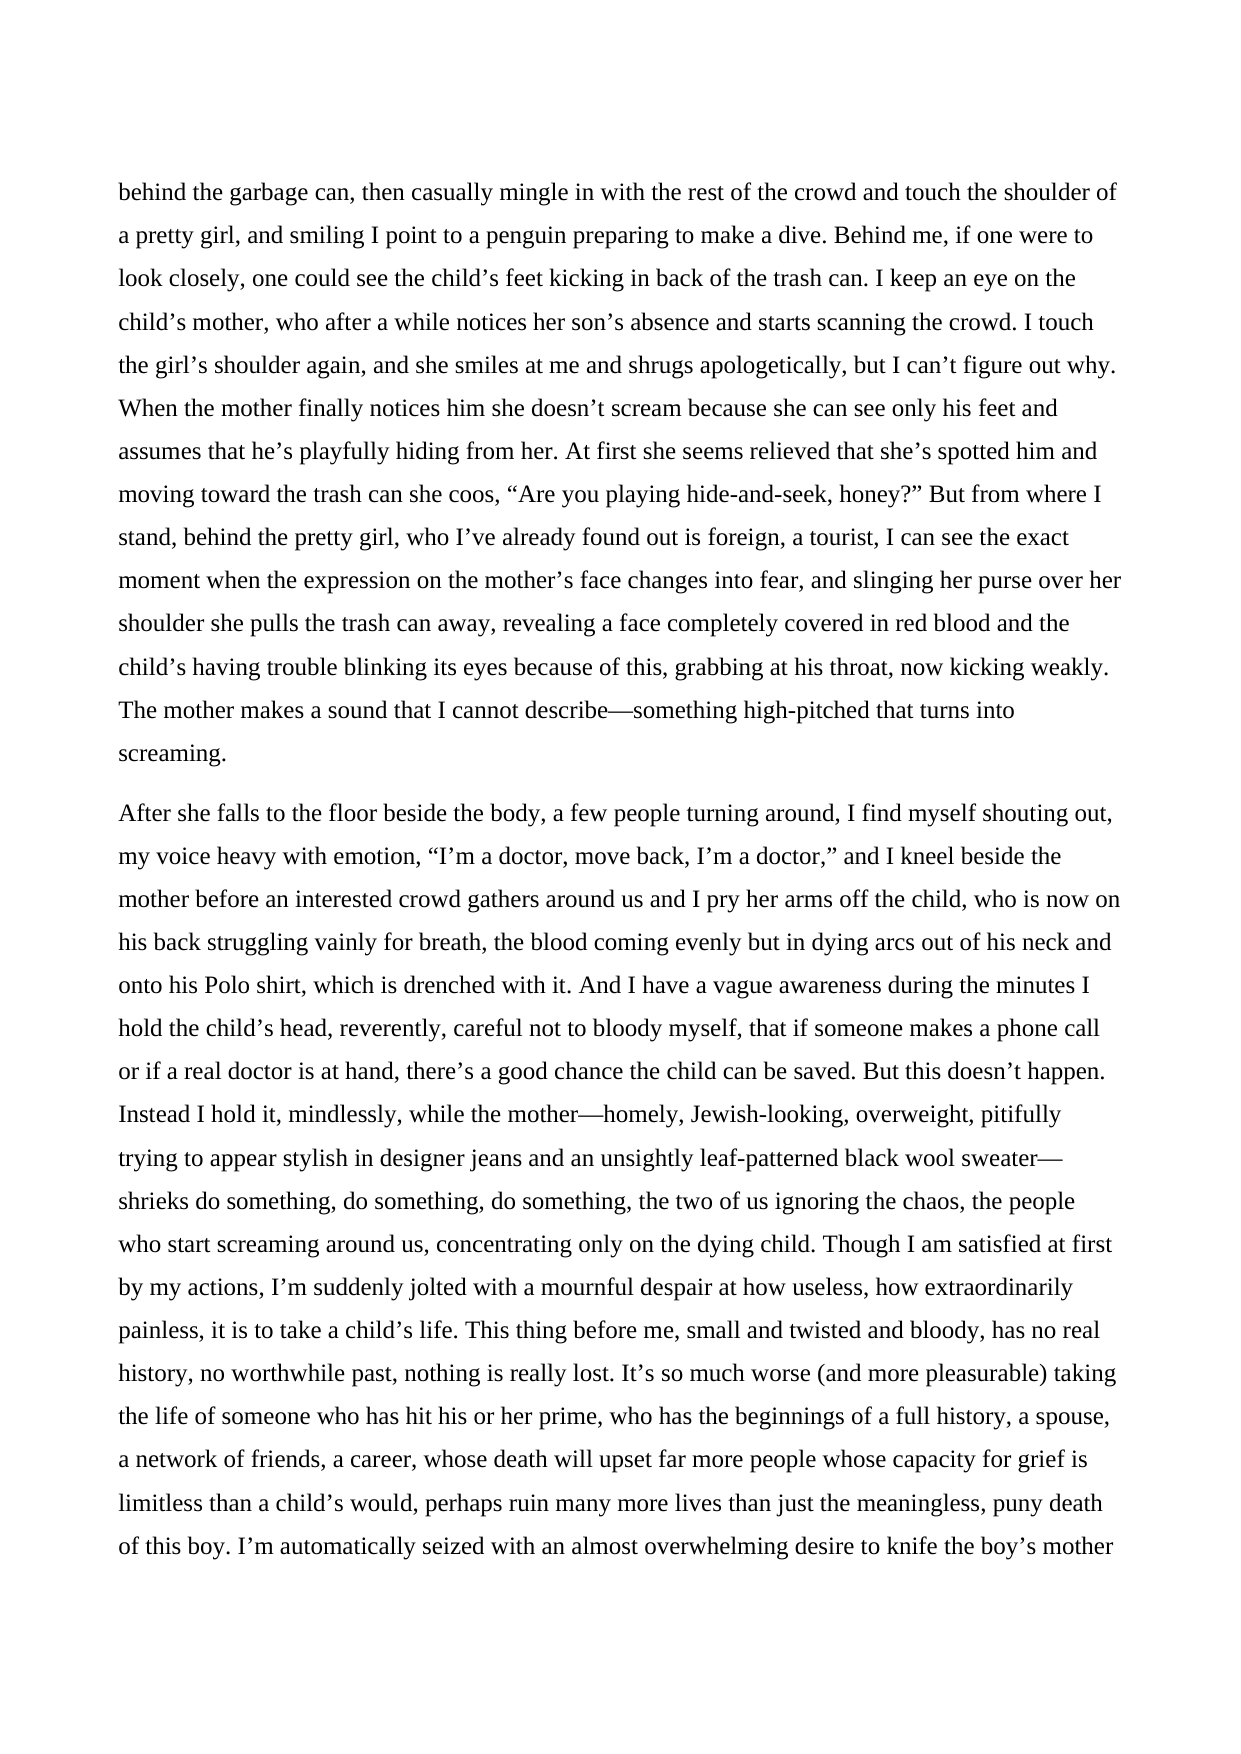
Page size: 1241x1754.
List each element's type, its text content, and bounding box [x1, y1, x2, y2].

text After she falls to the floor beside the body, a few people turning around, I find myself shouting out, my voice heavy with emotion, “I’m a doctor, move back, I’m a doctor,” and I kneel beside the mother before an interested crowd gathers around us and I pry her arms off the child, who is now on his back struggling vainly for breath, the blood coming evenly but in dying arcs out of his neck and onto his Polo shirt, which is drenched with it. And I have a vague awareness during the minutes I hold the child’s head, reverently, careful not to bloody myself, that if someone makes a phone call or if a real doctor is at hand, there’s a good chance the child can be saved. But this doesn’t happen. Instead I hold it, mindlessly, while the mother—homely, Jewish-looking, overweight, pitifully trying to appear stylish in designer jeans and an unsightly leaf-patterned black wool sweater—shrieks do something, do something, do something, the two of us ignoring the chaos, the people who start screaming around us, concentrating only on the dying child. Though I am satisfied at first by my actions, I’m suddenly jolted with a mournful despair at how useless, how extraordinarily painless, it is to take a child’s life. This thing before me, small and twisted and bloody, has no real history, no worthwhile past, nothing is really lost. It’s so much worse (and more pleasurable) taking the life of someone who has hit his or her prime, who has the beginnings of a full history, a spouse, a network of friends, a career, whose death will upset far more people whose capacity for grief is limitless than a child’s would, perhaps ruin many more lives than just the meaningless, puny death of this boy. I’m automatically seized with an almost overwhelming desire to knife the boy’s mother [118, 798, 1122, 1559]
text behind the garbage can, then casually mingle in with the rest of the crowd and touch the shoulder of a pretty girl, and smiling I point to a penguin preparing to make a dive. Behind me, if one were to look closely, one could see the child’s feet kicking in back of the trash can. I keep an eye on the child’s mother, who after a while notices her son’s absence and starts scanning the crowd. I touch the girl’s shoulder again, and she smiles at me and shrugs apologetically, but I can’t figure out why. When the mother finally notices him she doesn’t scream because she can see only his feet and assumes that he’s playfully hiding from her. At first she seems relieved that she’s spotted him and moving toward the trash can she coos, “Are you playing hide-and-seek, honey?” But from where I stand, behind the pretty girl, who I’ve already found out is foreign, a tourist, I can see the exact moment when the expression on the mother’s face changes into fear, and slinging her purse over her shoulder she pulls the trash can away, revealing a face completely covered in red blood and the child’s having trouble blinking its eyes because of this, grabbing at his throat, now kicking weakly. The mother makes a sound that I cannot describe—something high-pitched that turns into screaming. [118, 177, 1122, 767]
